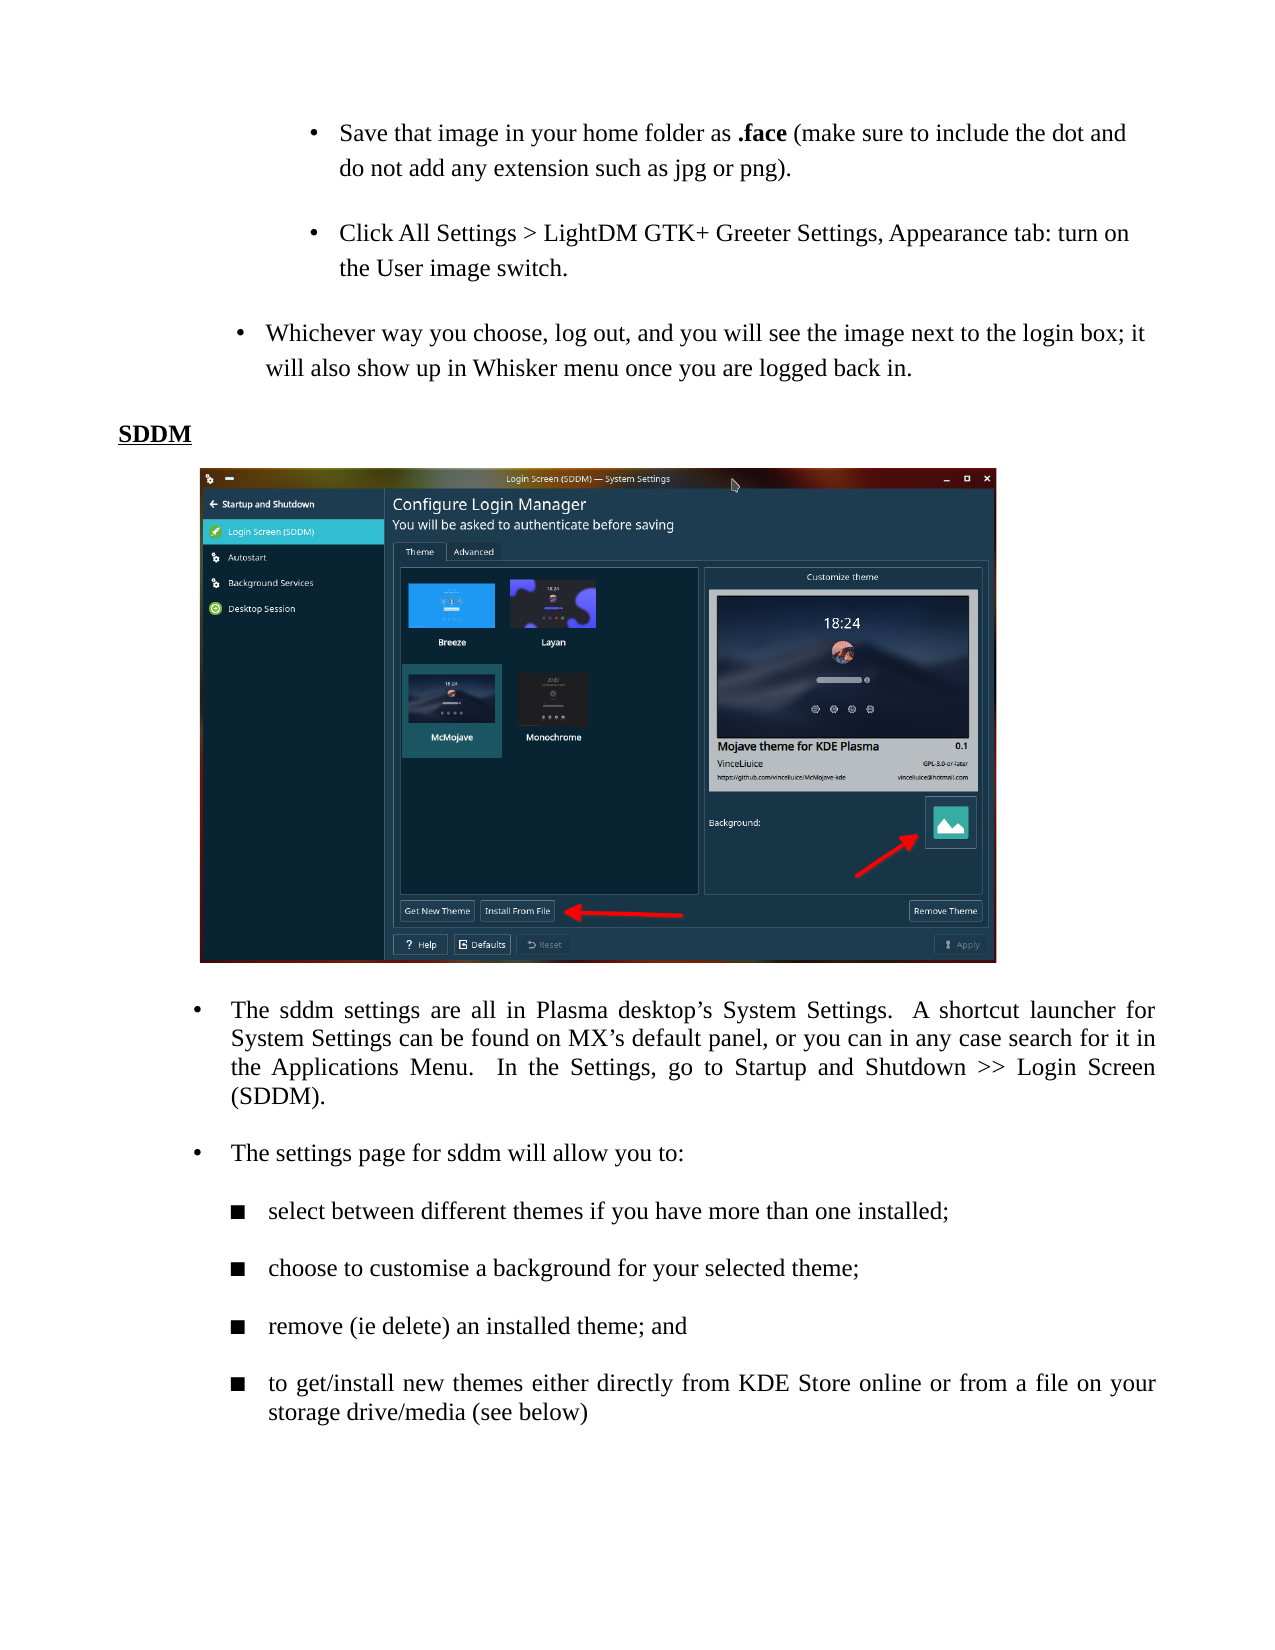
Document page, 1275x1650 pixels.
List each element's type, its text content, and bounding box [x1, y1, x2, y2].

list to get/install new themes either directly from KDE Store online or from a file on your storage drive/media (see below) [231, 1368, 1157, 1426]
list The settings page for sddm will allow you to: [193, 1138, 1157, 1167]
list Save that image in your home folder as .face (make sure to include the dot and do not add any extension such as jpg or png). [309, 118, 1157, 181]
list The sddm settings are all in Plasma desktop’s System Settings. A shortcut launcher for System Settings can be found on MX’s default panel, or you can in any case search for it in the Applications Menu. In the Settings, go to Startup and Shutdown >> Login Screen (SDDM). [193, 995, 1157, 1110]
list Click All Settings > LightDM GTK+ Greeter Settings, Appearance tab: turn on the User image switch. [309, 218, 1157, 282]
list Whichever way you choose, log out, and you will see the image next to the login box; it will also show up in Whisker menu once you are logged back in. [236, 318, 1157, 382]
text SDDM [118, 419, 1157, 447]
list choose to customise a background for your selected theme; [231, 1253, 1157, 1282]
list remove (ie delete) an installed theme; and [231, 1311, 1157, 1340]
list select between different themes if you have more than one installed; [231, 1196, 1157, 1225]
picture [199, 468, 997, 963]
